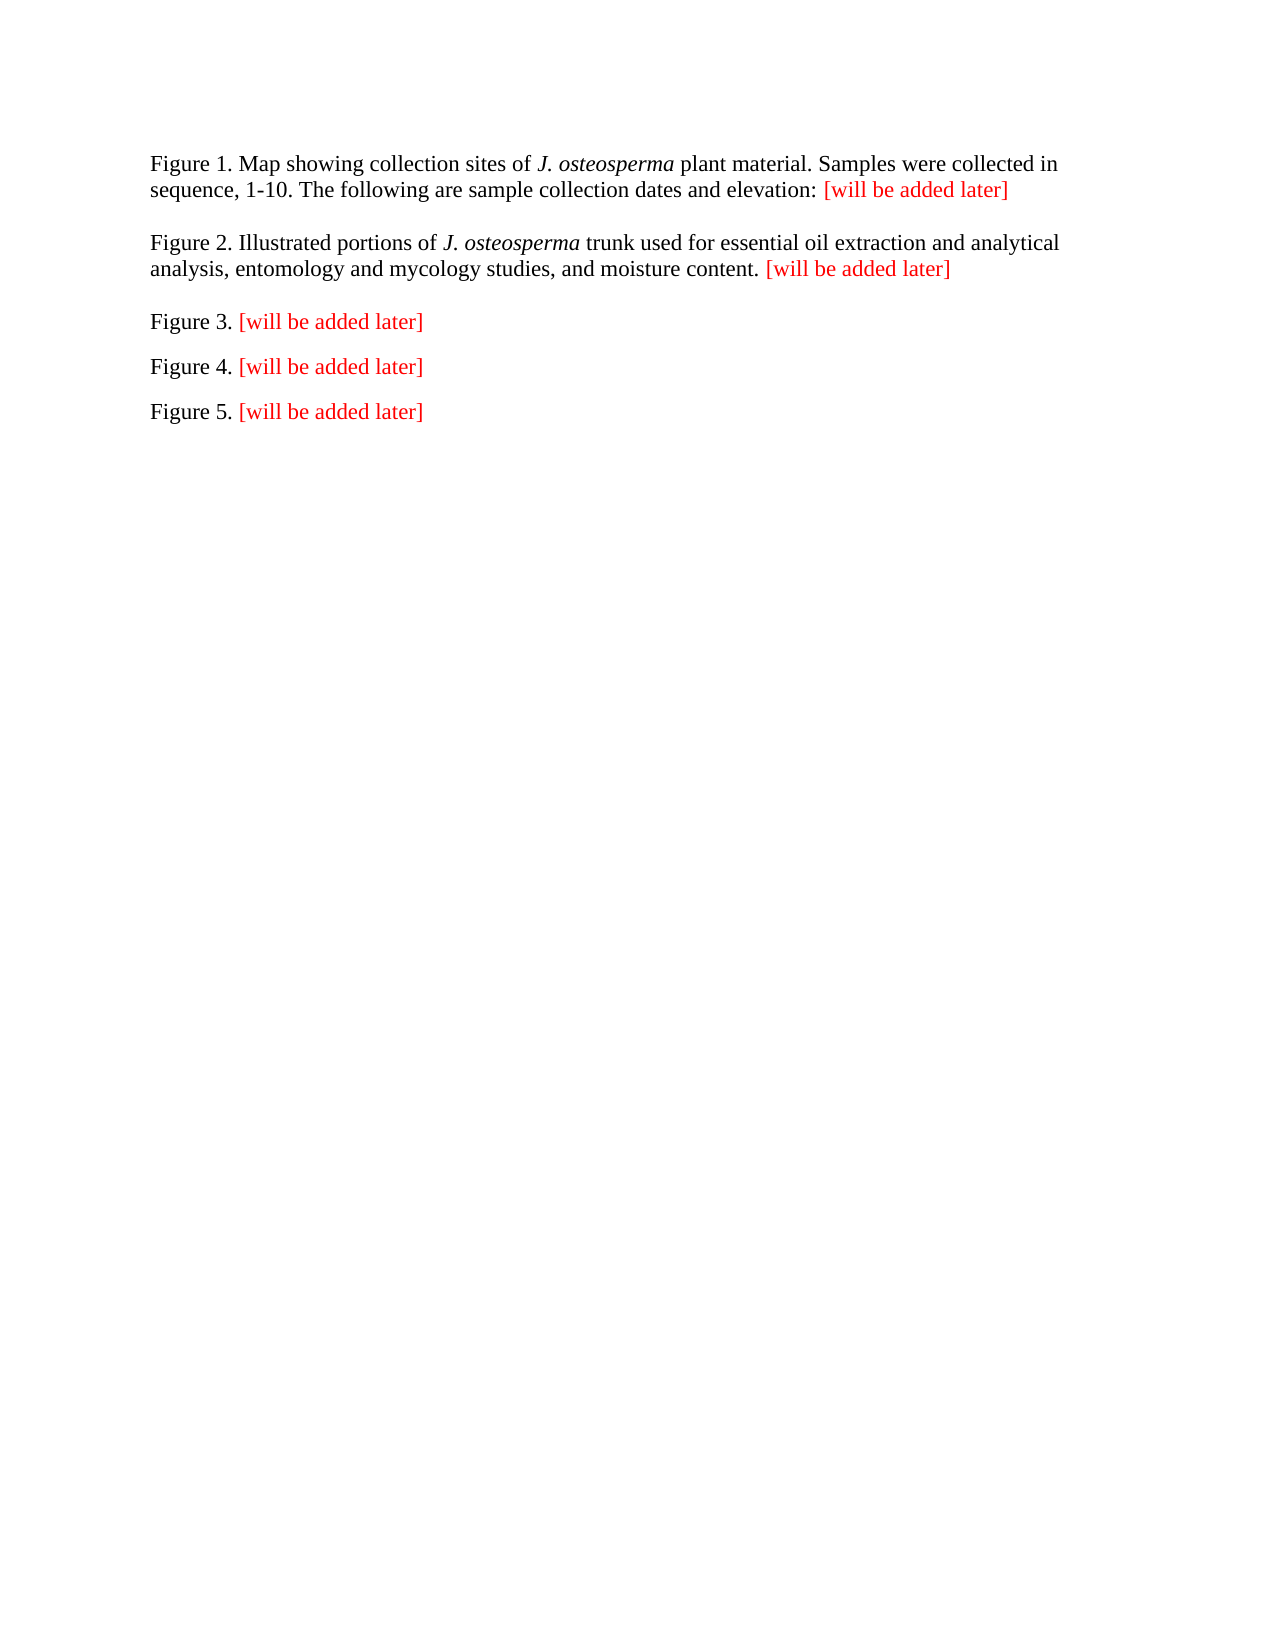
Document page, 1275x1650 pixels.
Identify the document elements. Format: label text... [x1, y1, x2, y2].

text Figure 2. Illustrated portions of J. osteosperma trunk used for essential oil extraction and analytical analysis, entomology and mycology studies, and moisture content. [will be added later] [150, 229, 1125, 282]
text Figure 3. [will be added later] [150, 308, 1125, 334]
text Figure 1. Map showing collection sites of J. osteosperma plant material. Samples were collected in sequence, 1-10. The following are sample collection dates and elevation: [will be added later] [150, 150, 1125, 203]
text Figure 5. [will be added later] [150, 398, 1125, 425]
text Figure 4. [will be added later] [150, 353, 1125, 379]
